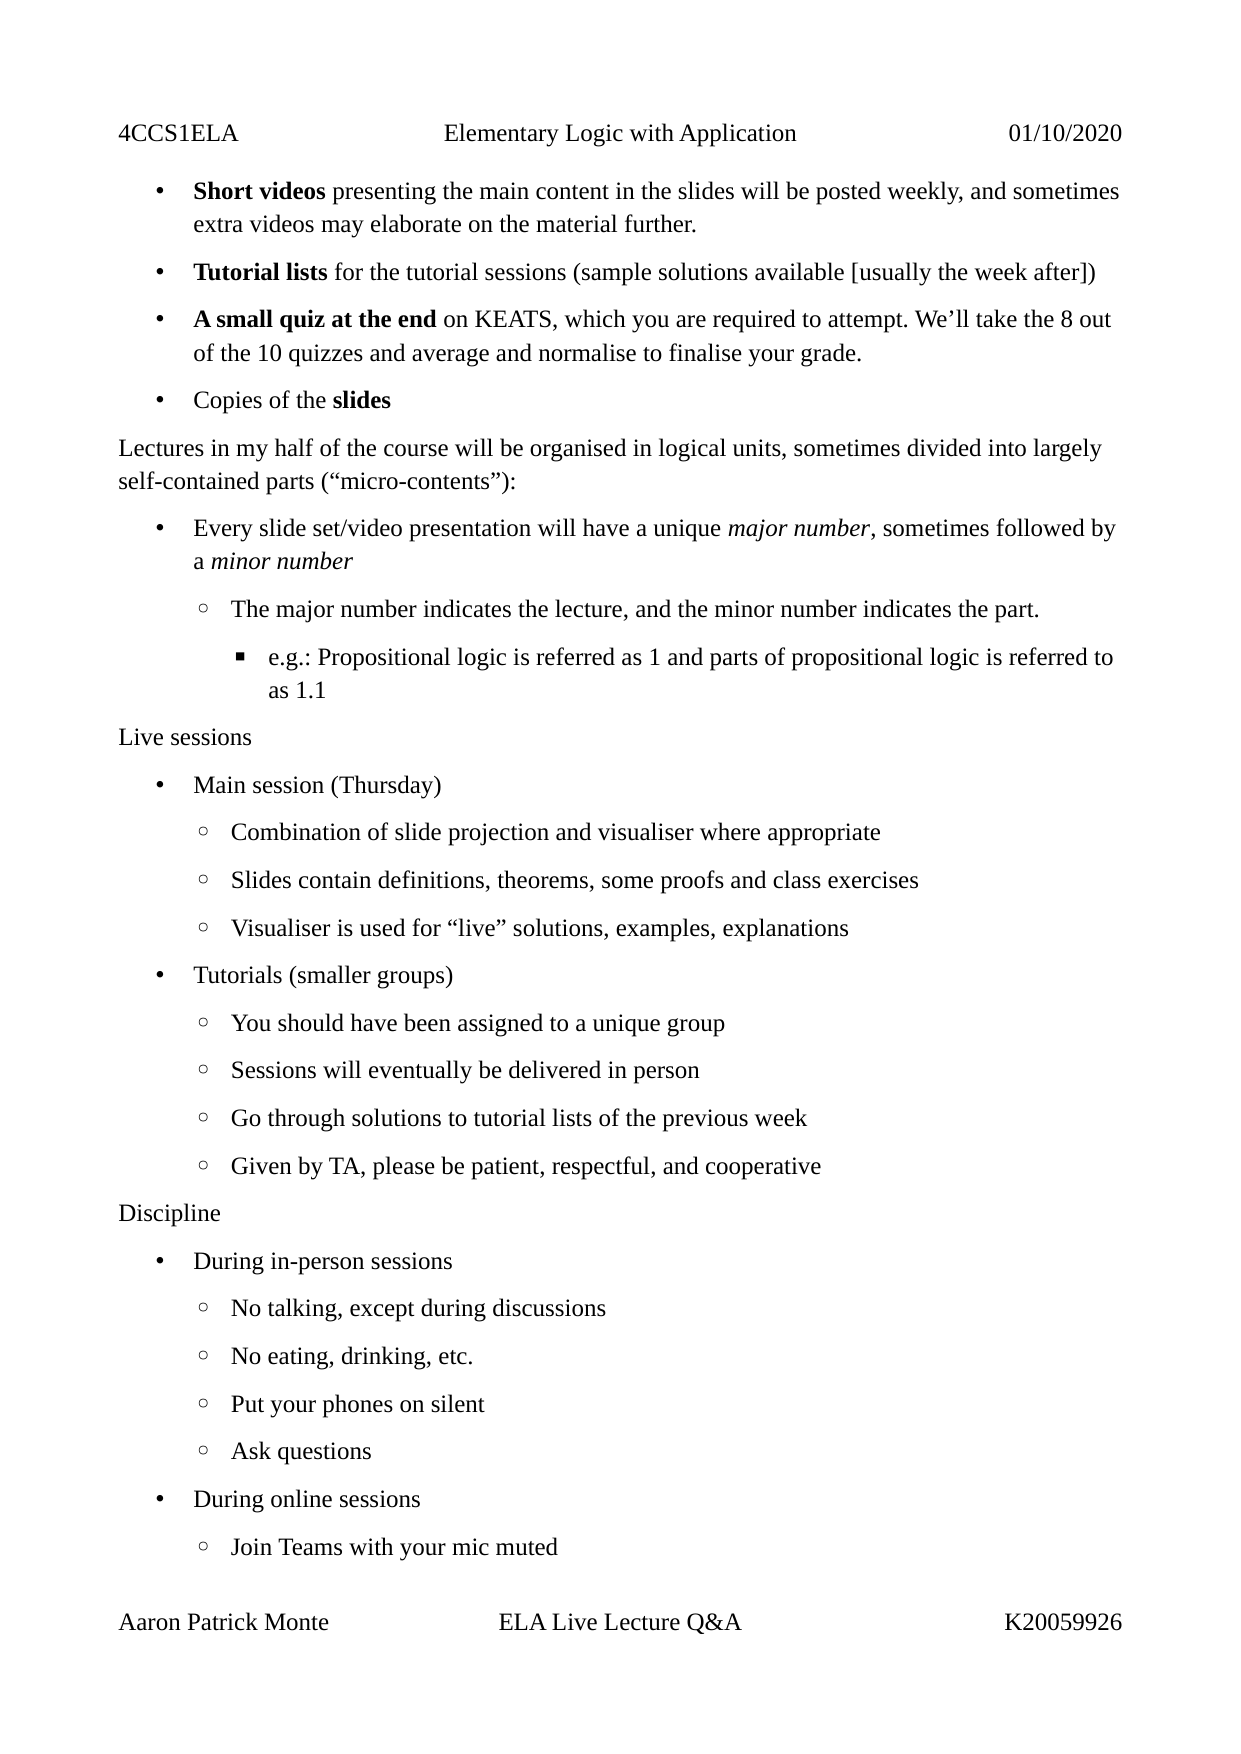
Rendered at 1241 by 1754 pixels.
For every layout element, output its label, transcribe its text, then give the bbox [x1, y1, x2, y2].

list No eating, drinking, etc. [193, 1341, 1122, 1370]
list Main session (Thursday) [156, 770, 1122, 799]
list Slides contain definitions, theorems, some proofs and class exercises [193, 865, 1122, 894]
list Given by TA, please be patient, respectful, and cooperative [193, 1151, 1122, 1179]
list Visualiser is used for “live” solutions, examples, explanations [193, 913, 1122, 941]
list Tutorials (smaller groups) [156, 960, 1122, 989]
list You should have been assigned to a unique group [193, 1008, 1122, 1037]
list Join Teams with your mic muted [193, 1532, 1122, 1560]
list Go through solutions to tutorial lists of the previous week [193, 1103, 1122, 1132]
list The major number indicates the lecture, and the minor number indicates the part. [193, 594, 1122, 623]
list Put your phones on silent [193, 1389, 1122, 1417]
list Short videos presenting the main content in the slides will be posted weekly, and sometimes extra videos may elaborate on the material further. [156, 176, 1122, 238]
text Live sessions [118, 722, 1122, 751]
list A small quiz at the end on KEATS, which you are required to attempt. We’ll take the 8 out of the 10 quizzes and average and normalise to finalise your grade. [156, 304, 1122, 366]
text Lectures in my half of the course will be organised in logical units, sometimes divided into largely self-contained parts (“micro-contents”): [118, 433, 1122, 494]
list Tutorial lists for the tutorial sessions (sample solutions available [usually the week after]) [156, 257, 1122, 286]
list During in-person sessions [156, 1246, 1122, 1275]
list Sessions will eventually be delivered in person [193, 1056, 1122, 1084]
list Every slide set/video presentation will have a unique major number, sometimes followed by a minor number [156, 513, 1122, 575]
list During online sessions [156, 1484, 1122, 1513]
list e.g.: Propositional logic is referred as 1 and parts of propositional logic is referred to as 1.1 [231, 642, 1122, 703]
text Discipline [118, 1198, 1122, 1227]
list No talking, except during discussions [193, 1293, 1122, 1322]
list Combination of slide projection and visualiser where appropriate [193, 817, 1122, 846]
list Copies of the slides [156, 385, 1122, 414]
list Ask questions [193, 1436, 1122, 1465]
